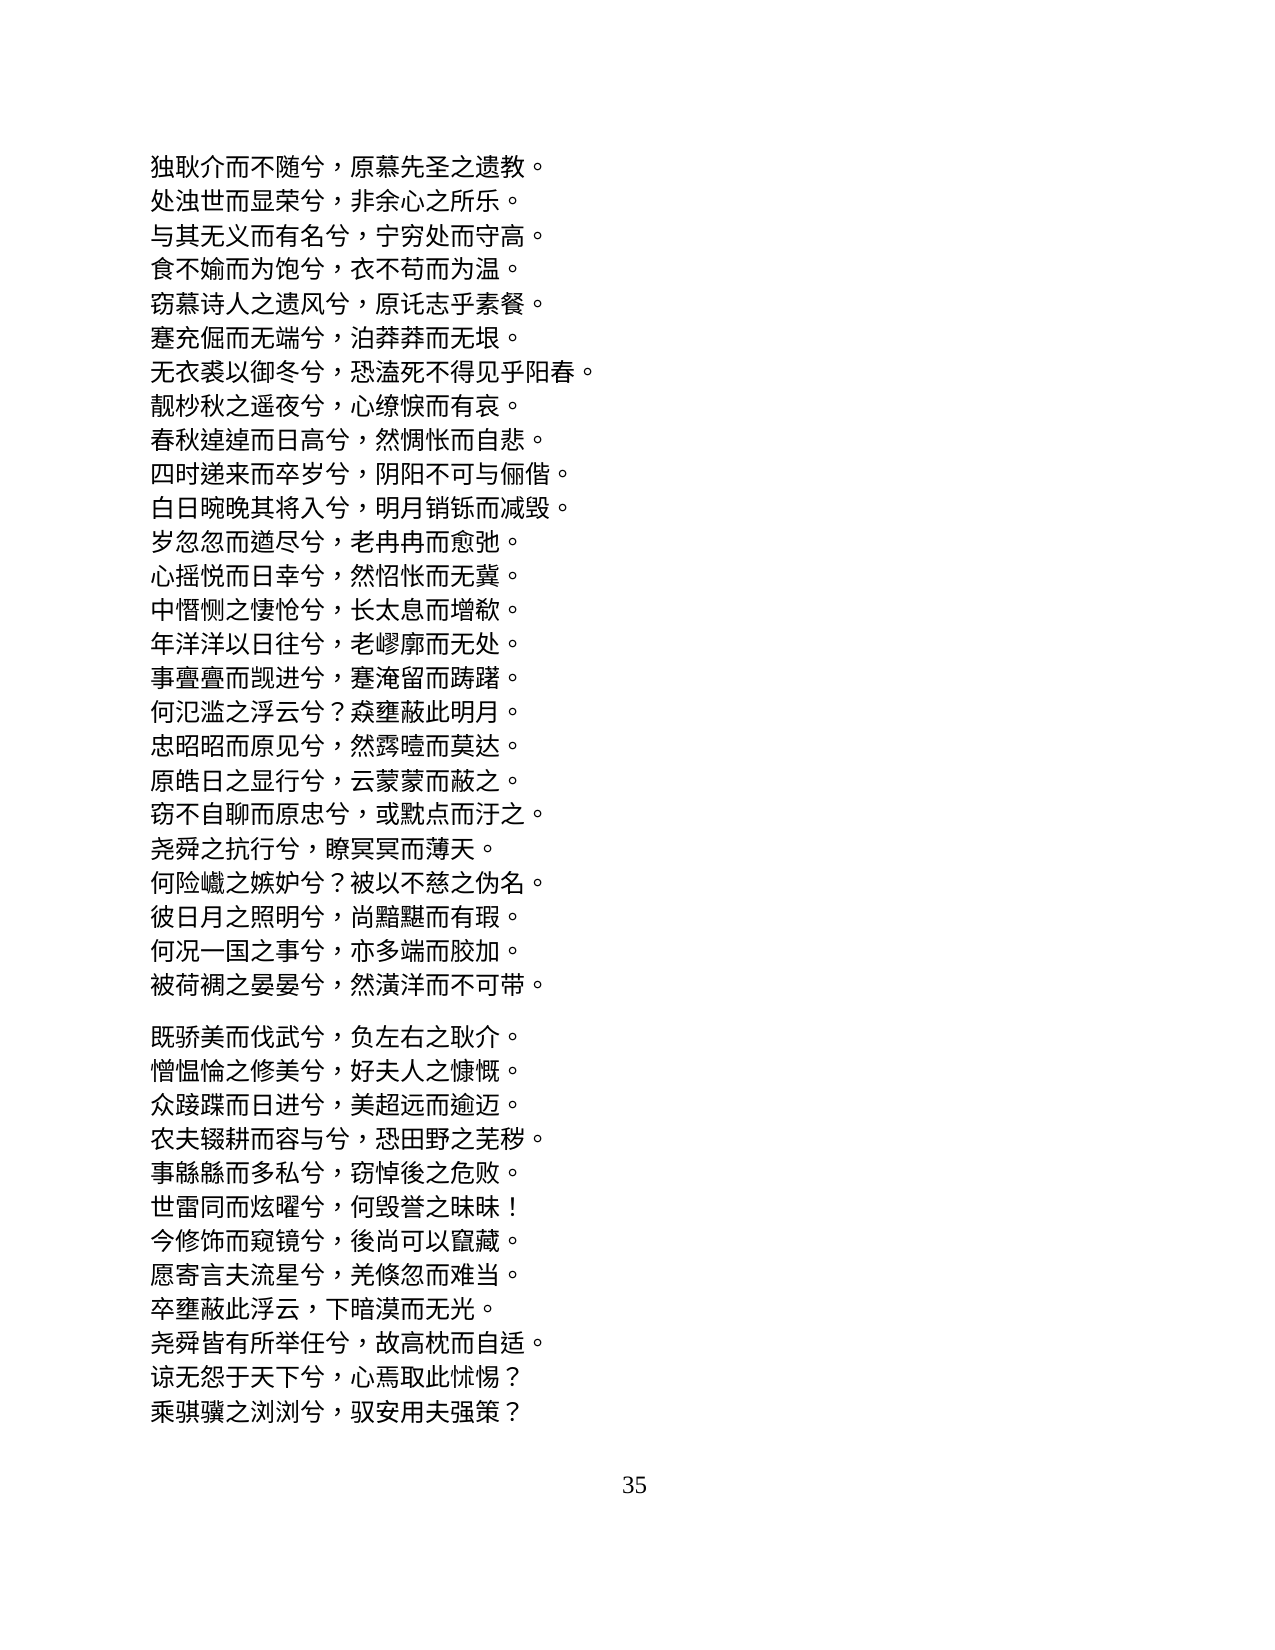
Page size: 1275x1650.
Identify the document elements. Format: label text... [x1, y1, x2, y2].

text 独耿介而不随兮，原慕先圣之遗教。 处浊世而显荣兮，非余心之所乐。 与其无义而有名兮，宁穷处而守高。 食不媮而为饱兮，衣不苟而为温。 窃慕诗人之遗风兮，原讬志乎素餐。 蹇充倔而无端兮，泊莽莽而无垠。 无衣裘以御冬兮，恐溘死不得见乎阳春。 靓杪秋之遥夜兮，心缭悷而有哀。 春秋逴逴而日高兮，然惆怅而自悲。 四时递来而卒岁兮，阴阳不可与俪偕。 白日晼晚其将入兮，明月销铄而减毁。 岁忽忽而遒尽兮，老冉冉而愈弛。 心摇悦而日幸兮，然怊怅而无冀。 中憯恻之悽怆兮，长太息而增欷。 年洋洋以日往兮，老嵺廓而无处。 事亹亹而觊进兮，蹇淹留而踌躇。 何氾滥之浮云兮？猋壅蔽此明月。 忠昭昭而原见兮，然霠曀而莫达。 原皓日之显行兮，云蒙蒙而蔽之。 窃不自聊而原忠兮，或黕点而汙之。 尧舜之抗行兮，瞭冥冥而薄天。 何险巇之嫉妒兮？被以不慈之伪名。 彼日月之照明兮，尚黯黮而有瑕。 何况一国之事兮，亦多端而胶加。 被荷裯之晏晏兮，然潢洋而不可带。 [150, 150, 1125, 1002]
text 既骄美而伐武兮，负左右之耿介。 憎愠惀之修美兮，好夫人之慷慨。 众踥蹀而日进兮，美超远而逾迈。 农夫辍耕而容与兮，恐田野之芜秽。 事緜緜而多私兮，窃悼後之危败。 世雷同而炫曜兮，何毁誉之昧昧！ 今修饰而窥镜兮，後尚可以竄藏。 愿寄言夫流星兮，羌倏忽而难当。 卒壅蔽此浮云，下暗漠而无光。 尧舜皆有所举任兮，故高枕而自适。 谅无怨于天下兮，心焉取此怵惕？ 乘骐骥之浏浏兮，驭安用夫强策？ [150, 1019, 1125, 1428]
